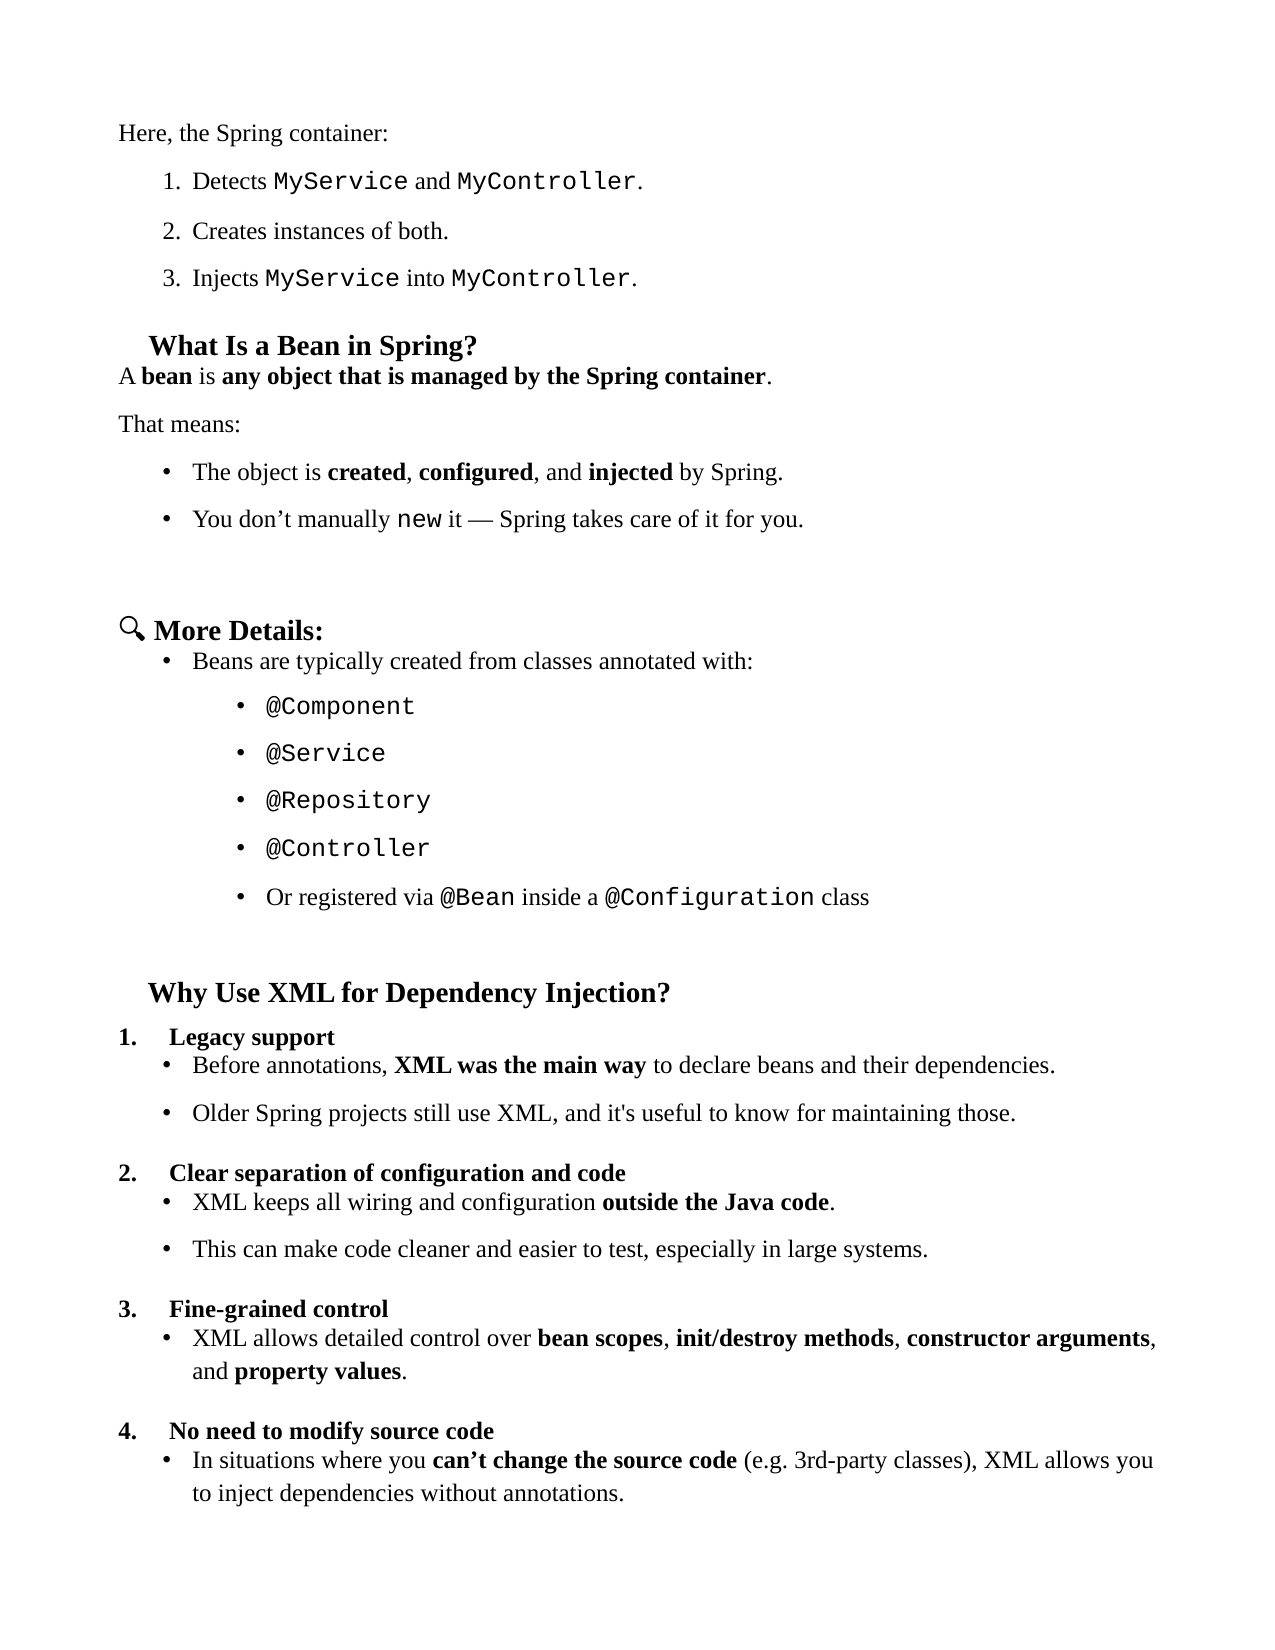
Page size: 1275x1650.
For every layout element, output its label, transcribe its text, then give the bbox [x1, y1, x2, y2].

text A bean is any object that is managed by the Spring container. [118, 361, 1157, 390]
list Before annotations, XML was the main way to declare beans and their dependencies. [162, 1050, 1157, 1079]
subtitle 1. ✅ Legacy support [118, 1022, 1157, 1050]
list Or registered via @Bean inside a @Configuration class [236, 882, 1157, 913]
list Beans are typically created from classes annotated with: [162, 646, 1157, 675]
subtitle ✅ What Is a Bean in Spring? [118, 328, 1157, 361]
list Older Spring projects still use XML, and it's useful to know for maintaining those. [162, 1098, 1157, 1127]
subtitle 🔧 Why Use XML for Dependency Injection? [118, 976, 1157, 1009]
list The object is created, configured, and injected by Spring. [162, 457, 1157, 485]
subtitle 3. 🧩 Fine-grained control [118, 1294, 1157, 1323]
list In situations where you can’t change the source code (e.g. 3rd-party classes), XML allows you to inject dependencies without annotations. [162, 1445, 1157, 1507]
list You don’t manually new it — Spring takes care of it for you. [162, 504, 1157, 535]
subtitle 🔍 More Details: [118, 613, 1157, 646]
list @Controller [236, 835, 1157, 863]
list @Component [236, 694, 1157, 722]
text That means: [118, 409, 1157, 438]
subtitle 2. 🎯 Clear separation of configuration and code [118, 1158, 1157, 1187]
list Detects MyService and MyController. [162, 166, 1157, 197]
text Here, the Spring container: [118, 118, 1157, 147]
list Injects MyService into MyController. [162, 263, 1157, 294]
list @Service [236, 741, 1157, 769]
list XML allows detailed control over bean scopes, init/destroy methods, constructor arguments, and property values. [162, 1323, 1157, 1385]
list Creates instances of both. [162, 216, 1157, 244]
list @Repository [236, 788, 1157, 816]
subtitle 4. 🌐 No need to modify source code [118, 1416, 1157, 1445]
list This can make code cleaner and easier to test, especially in large systems. [162, 1234, 1157, 1263]
list XML keeps all wiring and configuration outside the Java code. [162, 1187, 1157, 1216]
